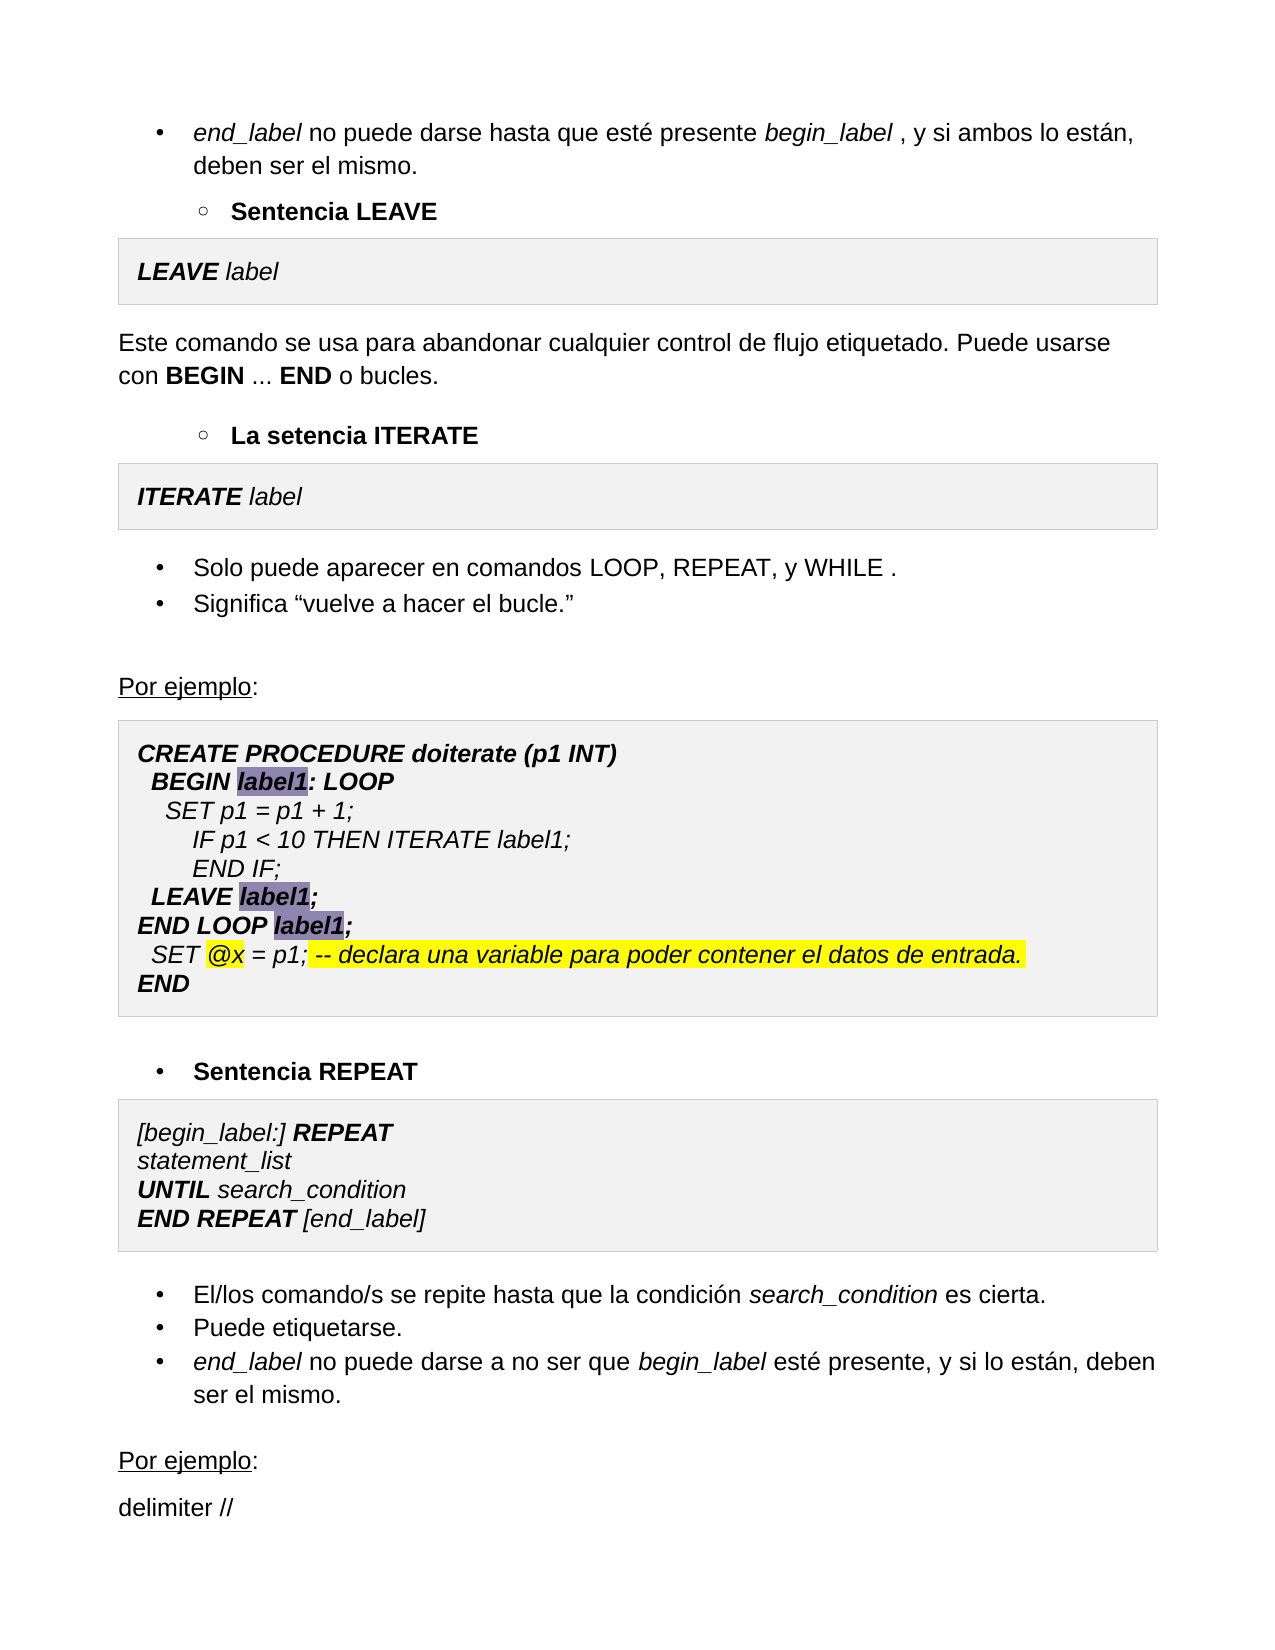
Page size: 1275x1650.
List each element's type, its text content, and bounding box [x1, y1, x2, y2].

subtitle La setencia ITERATE [193, 421, 1157, 450]
text IF p1 < 10 THEN ITERATE label1; [119, 806, 1157, 835]
list Solo puede aparecer en comandos LOOP, REPEAT, y WHILE . [156, 553, 1157, 582]
subtitle Sentencia LEAVE [193, 197, 1157, 226]
list end_label no puede darse a no ser que begin_label esté presente, y si lo están, deben ser el mismo. [156, 1346, 1157, 1408]
text END REPEAT [end_label] [119, 1185, 1157, 1251]
text LEAVE label1; [119, 863, 1157, 892]
text delimiter // [118, 1493, 1157, 1522]
text CREATE PROCEDURE doiterate (p1 INT) [119, 721, 1157, 748]
text SET p1 = p1 + 1; [119, 777, 1157, 806]
list end_label no puede darse hasta que esté presente begin_label , y si ambos lo están, deben ser el mismo. [156, 118, 1157, 180]
subtitle Sentencia REPEAT [156, 1057, 1157, 1086]
text ITERATE label [119, 464, 1157, 529]
text statement_list [119, 1127, 1157, 1156]
list El/los comando/s se repite hasta que la condición search_condition es cierta. [156, 1280, 1157, 1309]
text END [119, 950, 1157, 1016]
text LEAVE label [119, 239, 1157, 304]
text BEGIN label1: LOOP [119, 748, 1157, 777]
text UNTIL search_condition [119, 1156, 1157, 1185]
text END IF; [119, 835, 1157, 863]
text Este comando se usa para abandonar cualquier control de flujo etiquetado. Puede usarse con BEGIN ... END o bucles. [118, 328, 1157, 390]
list Puede etiquetarse. [156, 1313, 1157, 1342]
list Significa “vuelve a hacer el bucle.” [156, 589, 1157, 617]
text Por ejemplo: [118, 1446, 1157, 1474]
text Por ejemplo: [118, 672, 1157, 701]
text SET @x = p1; -- declara una variable para poder contener el datos de entrada. [119, 921, 1157, 950]
text [begin_label:] REPEAT [119, 1100, 1157, 1127]
text END LOOP label1; [119, 892, 1157, 921]
